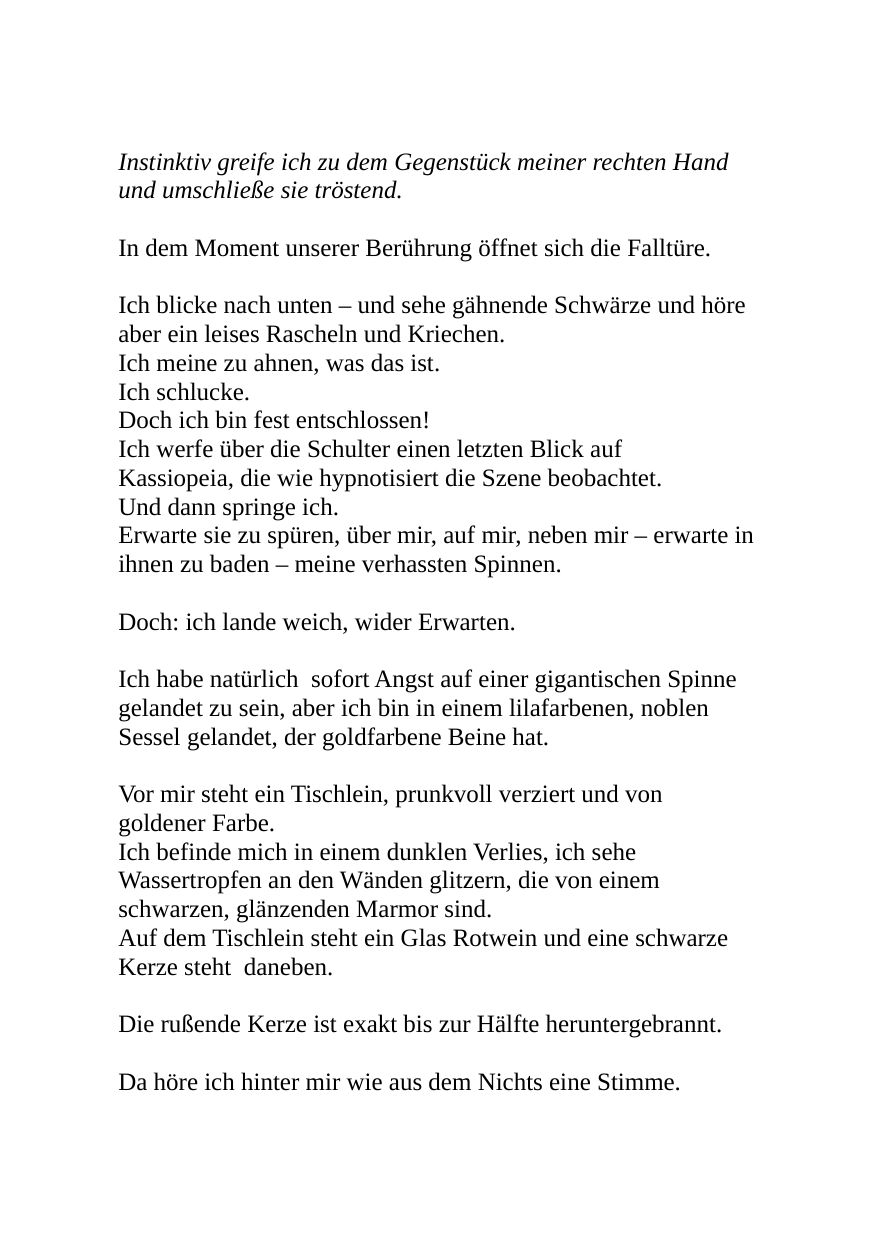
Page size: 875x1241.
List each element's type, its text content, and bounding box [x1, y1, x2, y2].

text Ich werfe über die Schulter einen letzten Blick auf [118, 434, 756, 463]
text Ich meine zu ahnen, was das ist. [118, 348, 756, 377]
text Erwarte sie zu spüren, über mir, auf mir, neben mir – erwarte in ihnen zu baden – meine verhassten Spinnen. [118, 521, 756, 578]
text Doch ich bin fest entschlossen! [118, 406, 756, 434]
text Da höre ich hinter mir wie aus dem Nichts eine Stimme. [118, 1067, 756, 1096]
text In dem Moment unserer Berührung öffnet sich die Falltüre. [118, 233, 756, 262]
text Auf dem Tischlein steht ein Glas Rotwein und eine schwarze Kerze steht daneben. [118, 923, 756, 981]
text Kassiopeia, die wie hypnotisiert die Szene beobachtet. [118, 463, 756, 492]
text Ich befinde mich in einem dunklen Verlies, ich sehe Wassertropfen an den Wänden glitzern, die von einem schwarzen, glänzenden Marmor sind. [118, 837, 756, 923]
text Ich blicke nach unten – und sehe gähnende Schwärze und höre aber ein leises Rascheln und Kriechen. [118, 291, 756, 348]
text Doch: ich lande weich, wider Erwarten. [118, 607, 756, 636]
text Instinktiv greife ich zu dem Gegenstück meiner rechten Hand und umschließe sie tröstend. [118, 147, 756, 204]
text Die rußende Kerze ist exakt bis zur Hälfte heruntergebrannt. [118, 1009, 756, 1038]
text Und dann springe ich. [118, 492, 756, 521]
text Ich schlucke. [118, 377, 756, 406]
text Ich habe natürlich sofort Angst auf einer gigantischen Spinne gelandet zu sein, aber ich bin in einem lilafarbenen, noblen Sessel gelandet, der goldfarbene Beine hat. [118, 664, 756, 751]
text Vor mir steht ein Tischlein, prunkvoll verziert und von goldener Farbe. [118, 779, 756, 837]
